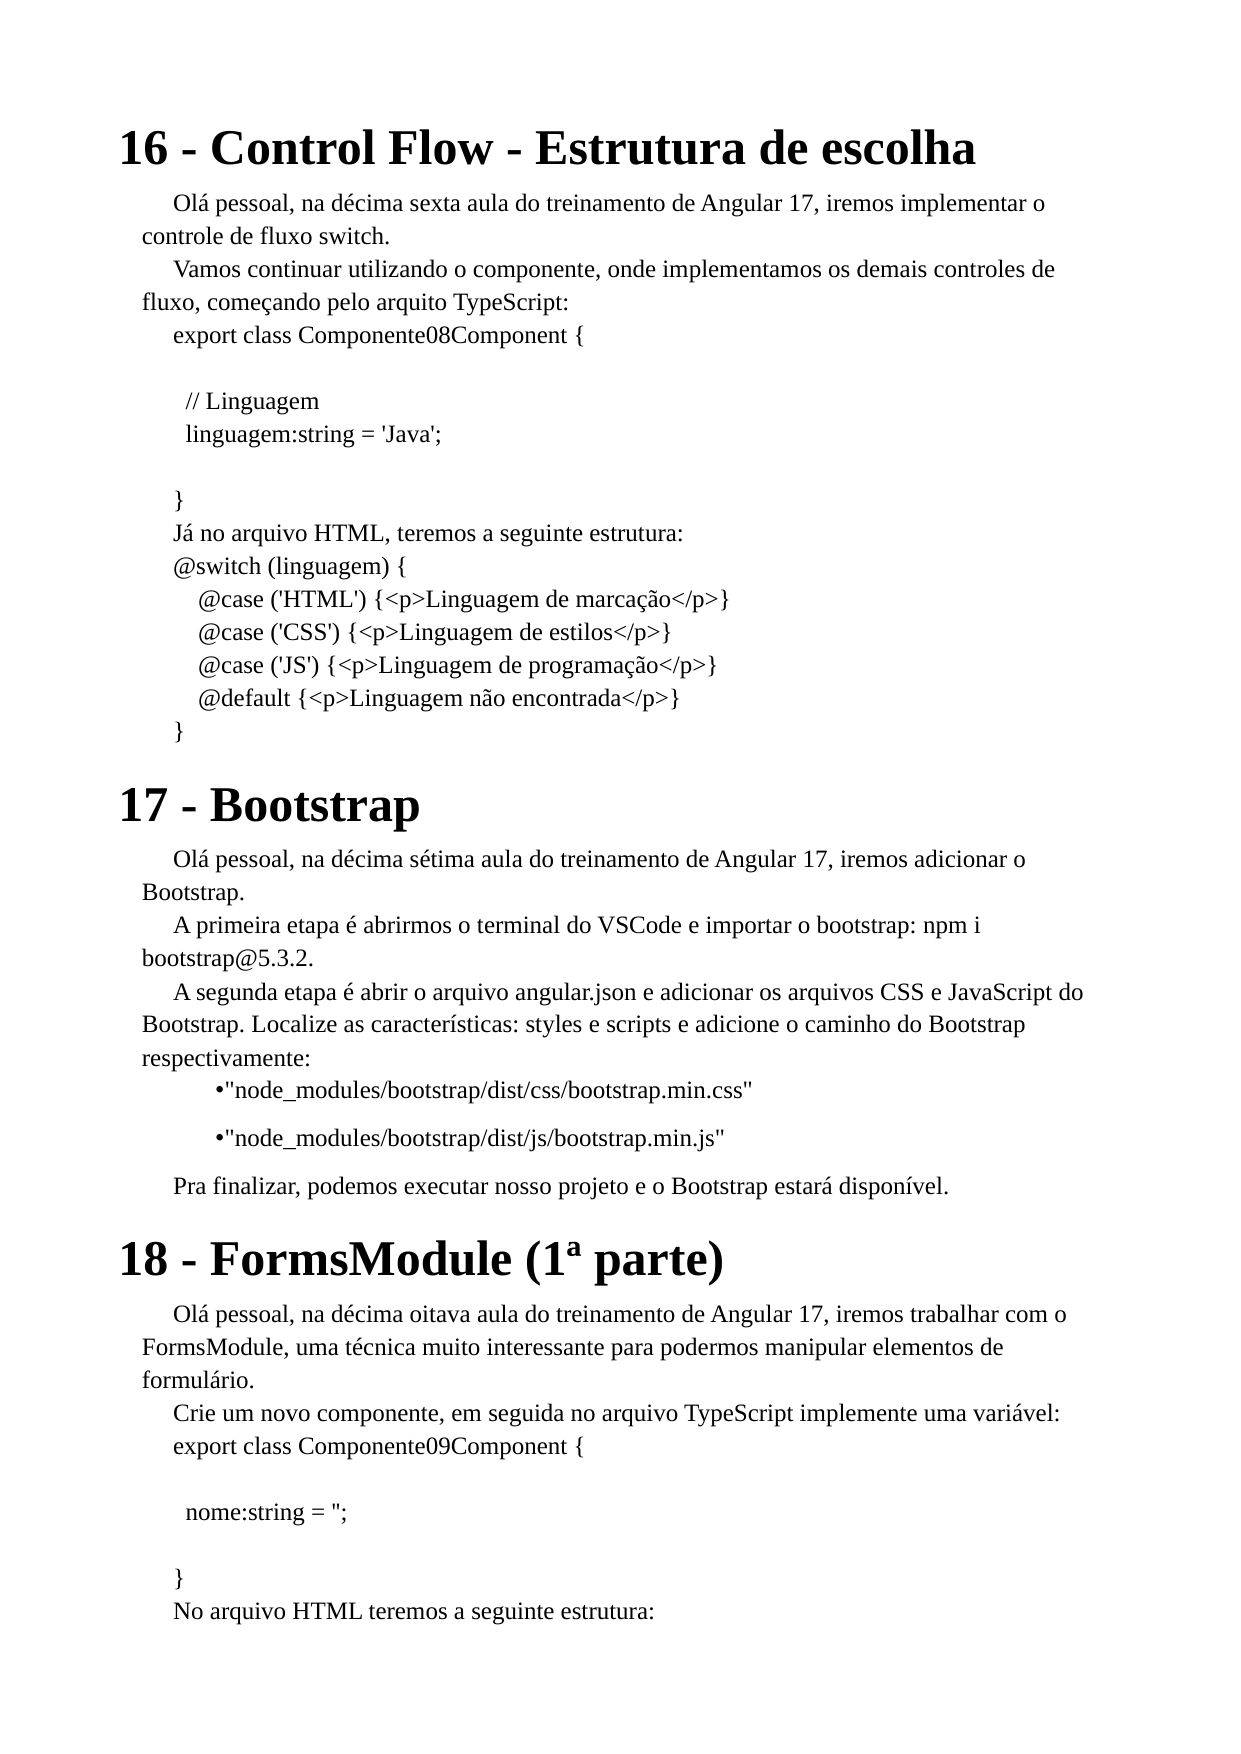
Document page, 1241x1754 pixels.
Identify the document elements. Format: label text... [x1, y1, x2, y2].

list "node_modules/bootstrap/dist/css/bootstrap.min.css" [142, 1076, 1122, 1104]
text export class Componente08Component { [142, 320, 1099, 349]
text export class Componente09Component { [142, 1431, 1099, 1460]
text } [142, 716, 1099, 745]
text @default {<p>Linguagem não encontrada</p>} [142, 683, 1099, 712]
text // Linguagem [142, 386, 1099, 415]
text @switch (linguagem) { [142, 551, 1099, 580]
text @case ('HTML') {<p>Linguagem de marcação</p>} [142, 584, 1099, 613]
text @case ('JS') {<p>Linguagem de programação</p>} [142, 650, 1099, 679]
text Vamos continuar utilizando o componente, onde implementamos os demais controles de fluxo, começando pelo arquito TypeScript: [142, 254, 1099, 316]
text nome:string = ''; [142, 1497, 1099, 1526]
text Olá pessoal, na décima sétima aula do treinamento de Angular 17, iremos adicionar o Bootstrap. [142, 844, 1099, 906]
subtitle 18 - FormsModule (1ª parte) [118, 1229, 1122, 1286]
subtitle 16 - Control Flow - Estrutura de escolha [118, 118, 1122, 176]
text linguagem:string = 'Java'; [142, 419, 1099, 448]
text Olá pessoal, na décima sexta aula do treinamento de Angular 17, iremos implementar o controle de fluxo switch. [142, 188, 1099, 250]
text Crie um novo componente, em seguida no arquivo TypeScript implemente uma variável: [142, 1398, 1099, 1427]
text } [142, 1563, 1099, 1592]
text Olá pessoal, na décima oitava aula do treinamento de Angular 17, iremos trabalhar com o FormsModule, uma técnica muito interessante para podermos manipular elementos de formulário. [142, 1299, 1099, 1394]
text A primeira etapa é abrirmos o terminal do VSCode e importar o bootstrap: npm i bootstrap@5.3.2. [142, 911, 1099, 972]
text No arquivo HTML teremos a seguinte estrutura: [142, 1596, 1099, 1625]
text } [142, 485, 1099, 514]
text A segunda etapa é abrir o arquivo angular.json e adicionar os arquivos CSS e JavaScript do Bootstrap. Localize as características: styles e scripts e adicione o caminho do Bootstrap respectivamente: [142, 977, 1099, 1071]
subtitle 17 - Bootstrap [118, 774, 1122, 832]
text Pra finalizar, podemos executar nosso projeto e o Bootstrap estará disponível. [142, 1171, 1099, 1199]
list "node_modules/bootstrap/dist/js/bootstrap.min.js" [142, 1123, 1122, 1152]
text @case ('CSS') {<p>Linguagem de estilos</p>} [142, 617, 1099, 646]
text Já no arquivo HTML, teremos a seguinte estrutura: [142, 518, 1099, 547]
